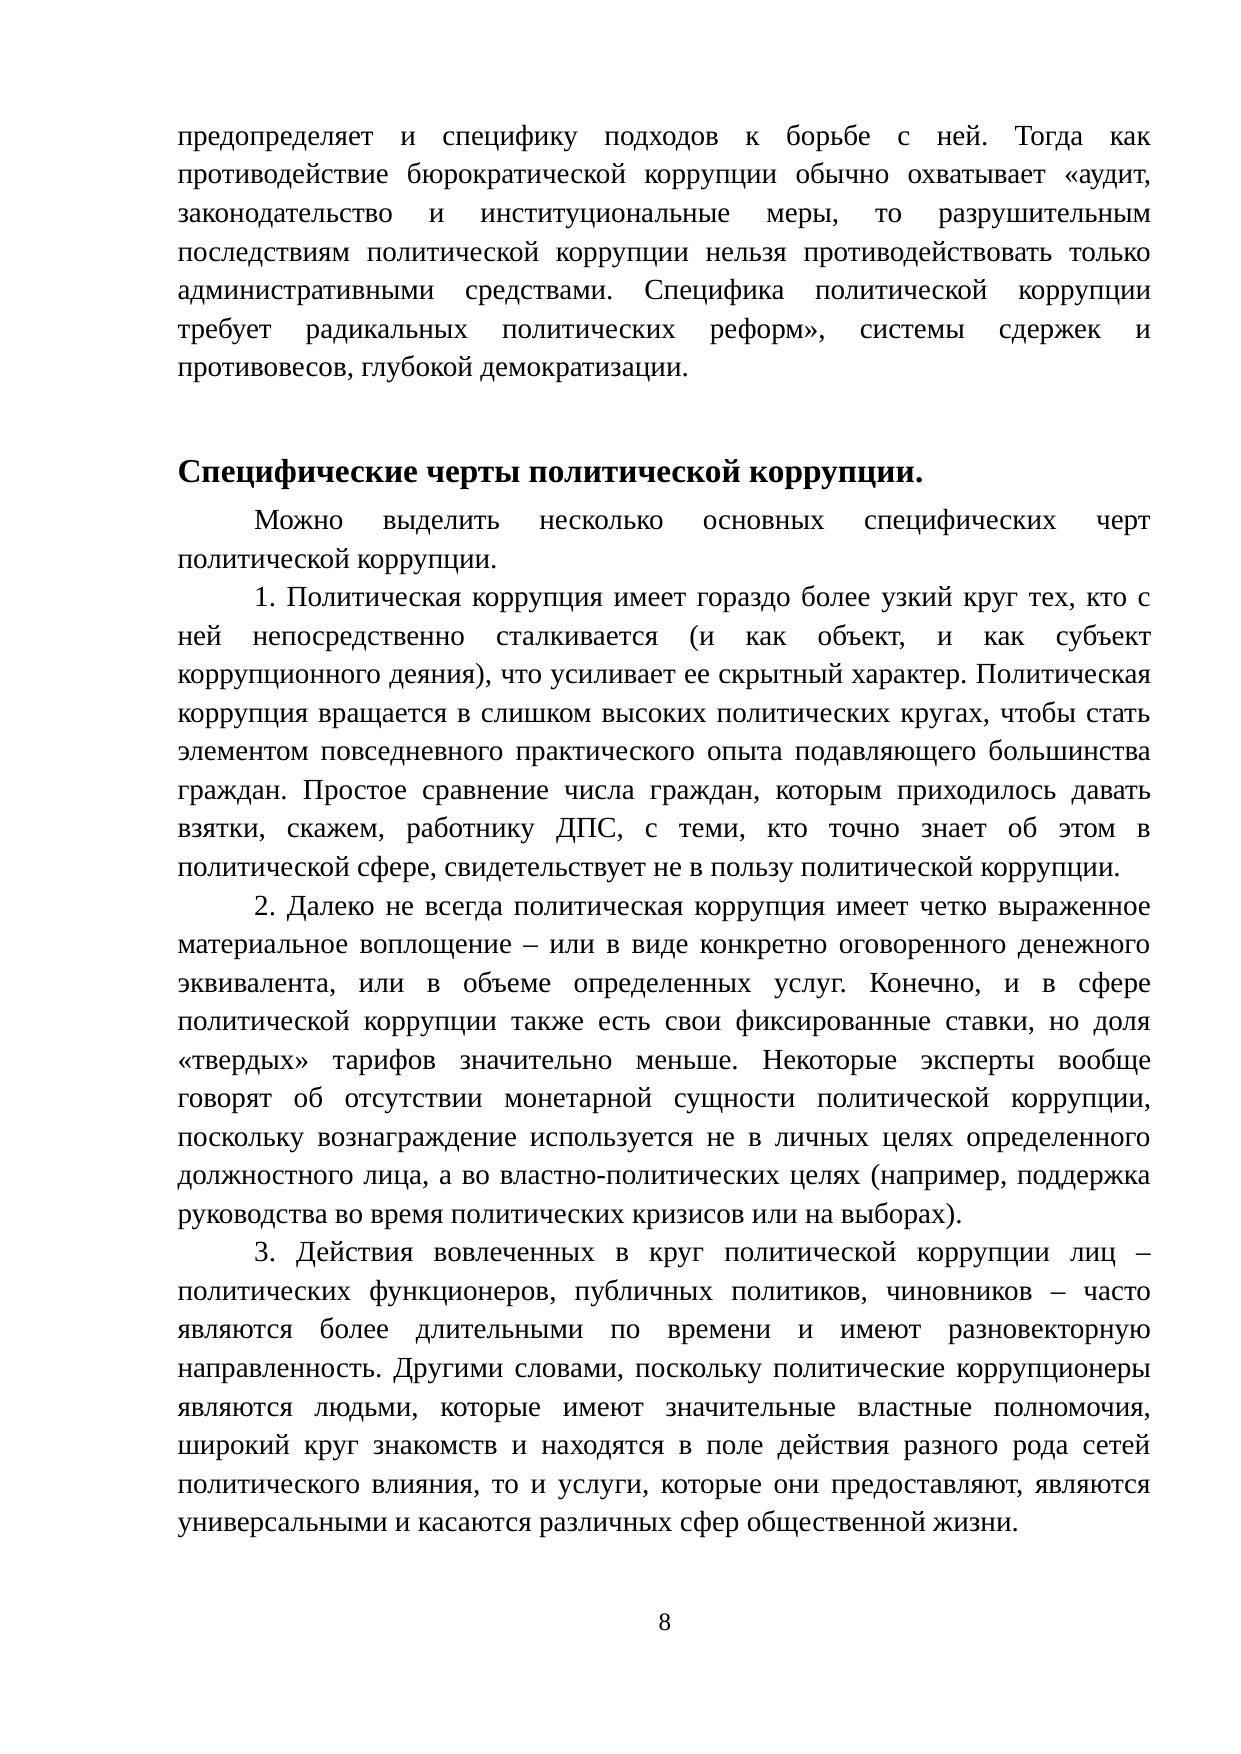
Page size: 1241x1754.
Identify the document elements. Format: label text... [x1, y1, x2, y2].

text предопределяет и специфику подходов к борьбе с ней. Тогда как противодействие бюрократической коррупции обычно охватывает «аудит, законодательство и институциональные меры, то разрушительным последствиям политической коррупции нельзя противодействовать только административными средствами. Специфика политической коррупции требует радикальных политических реформ», системы сдержек и противовесов, глубокой демократизации. [177, 118, 1152, 383]
text 1. Политическая коррупция имеет гораздо более узкий круг тех, кто с ней непосредственно сталкивается (и как объект, и как субъект коррупционного деяния), что усиливает ее скрытный характер. Политическая коррупция вращается в слишком высоких политических кругах, чтобы стать элементом повседневного практического опыта подавляющего большинства граждан. Простое сравнение числа граждан, которым приходилось давать взятки, скажем, работнику ДПС, с теми, кто точно знает об этом в политической сфере, свидетельствует не в пользу политической коррупции. [177, 579, 1152, 883]
text 3. Действия вовлеченных в круг политической коррупции лиц – политических функционеров, публичных политиков, чиновников – часто являются более длительными по времени и имеют разновекторную направленность. Другими словами, поскольку политические коррупционеры являются людьми, которые имеют значительные властные полномочия, широкий круг знакомств и находятся в поле действия разного рода сетей политического влияния, то и услуги, которые они предоставляют, являются универсальными и касаются различных сфер общественной жизни. [177, 1234, 1152, 1538]
subtitle Специфические черты политической коррупции. [177, 451, 1152, 490]
text 2. Далеко не всегда политическая коррупция имеет четко выраженное материальное воплощение – или в виде конкретно оговоренного денежного эквивалента, или в объеме определенных услуг. Конечно, и в сфере политической коррупции также есть свои фиксированные ставки, но доля «твердых» тарифов значительно меньше. Некоторые эксперты вообще говорят об отсутствии монетарной сущности политической коррупции, поскольку вознаграждение используется не в личных целях определенного должностного лица, а во властно-политических целях (например, поддержка руководства во время политических кризисов или на выборах). [177, 888, 1152, 1229]
text Можно выделить несколько основных специфических черт политической коррупции. [177, 502, 1152, 574]
